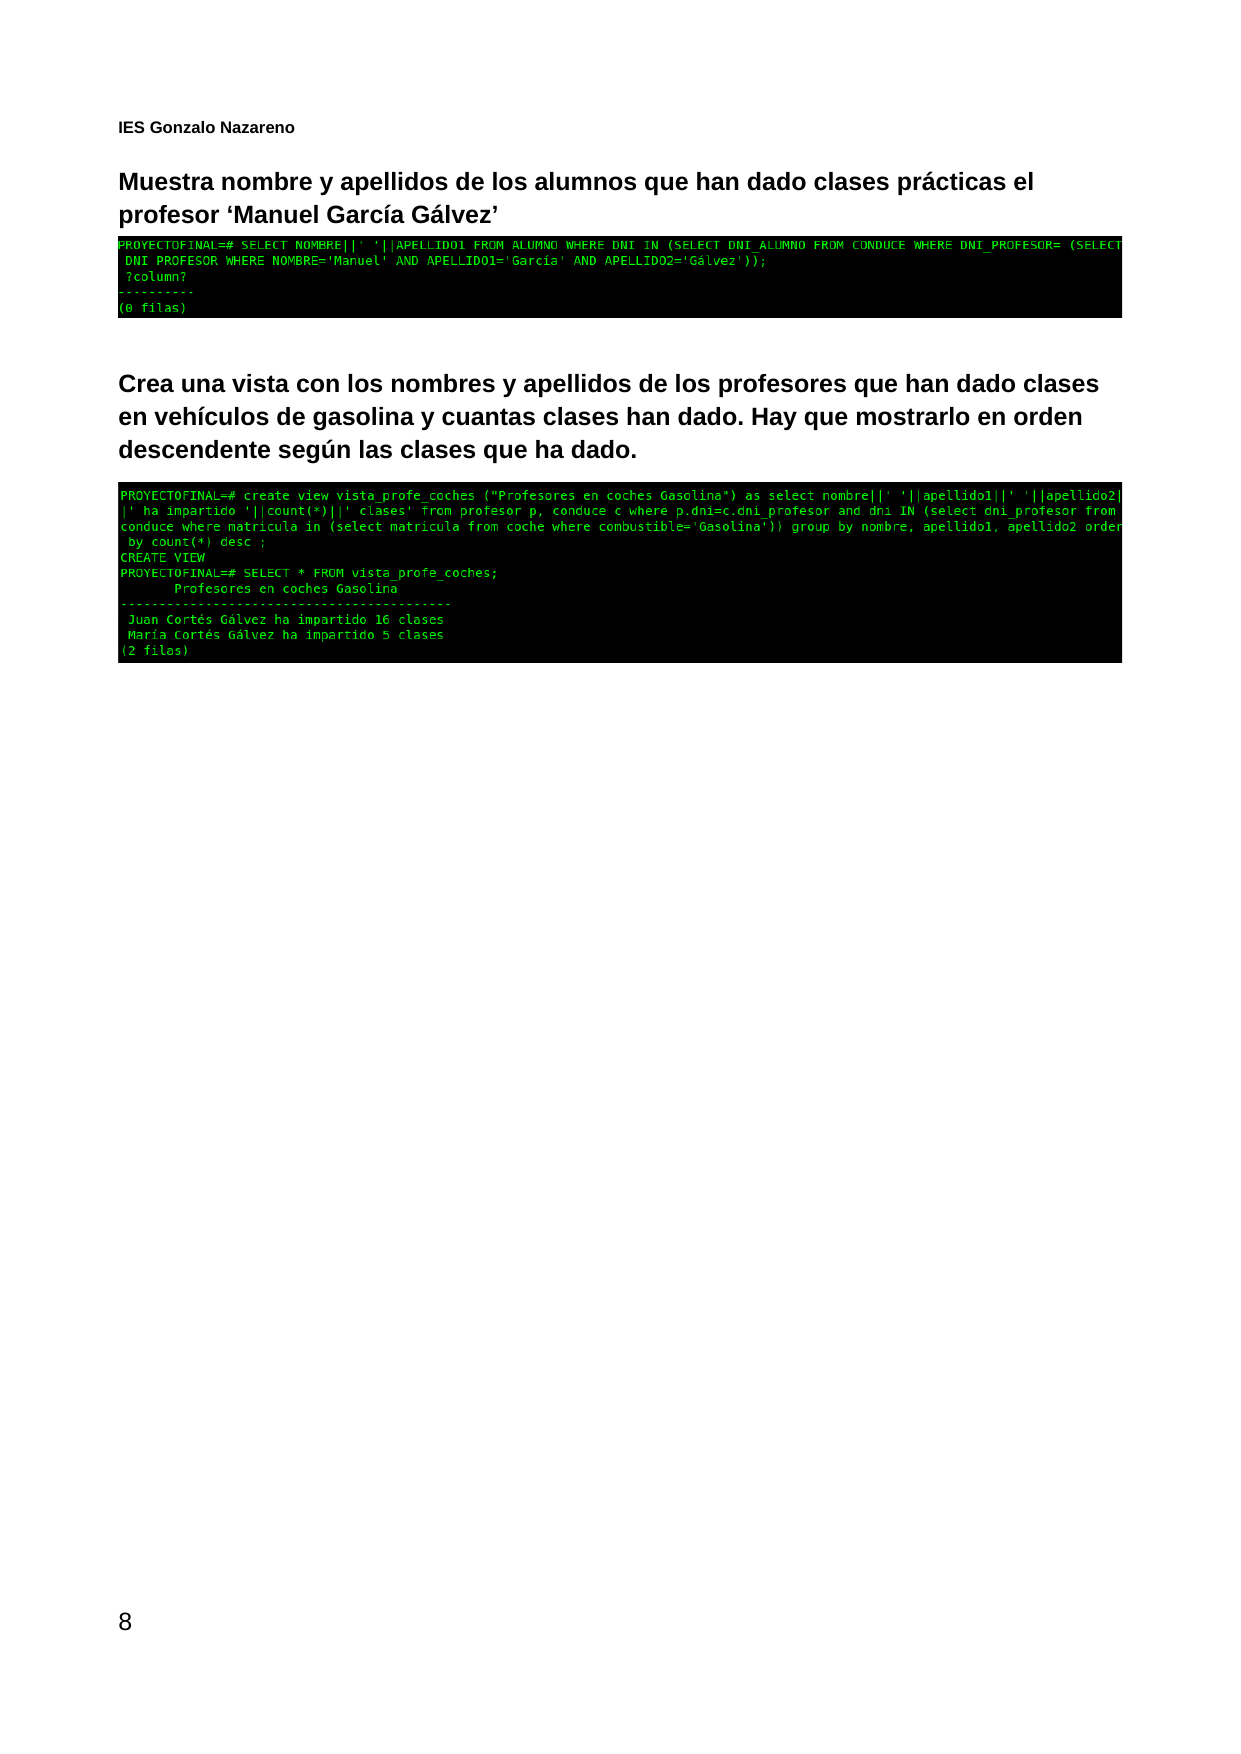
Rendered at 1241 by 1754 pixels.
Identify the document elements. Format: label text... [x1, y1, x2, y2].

text Crea una vista con los nombres y apellidos de los profesores que han dado clases en vehículos de gasolina y cuantas clases han dado. Hay que mostrarlo en orden descendente según las clases que ha dado. [118, 369, 1122, 464]
picture [118, 482, 1123, 663]
picture [118, 236, 1123, 318]
text Muestra nombre y apellidos de los alumnos que han dado clases prácticas el profesor ‘Manuel García Gálvez’ [118, 167, 1122, 228]
